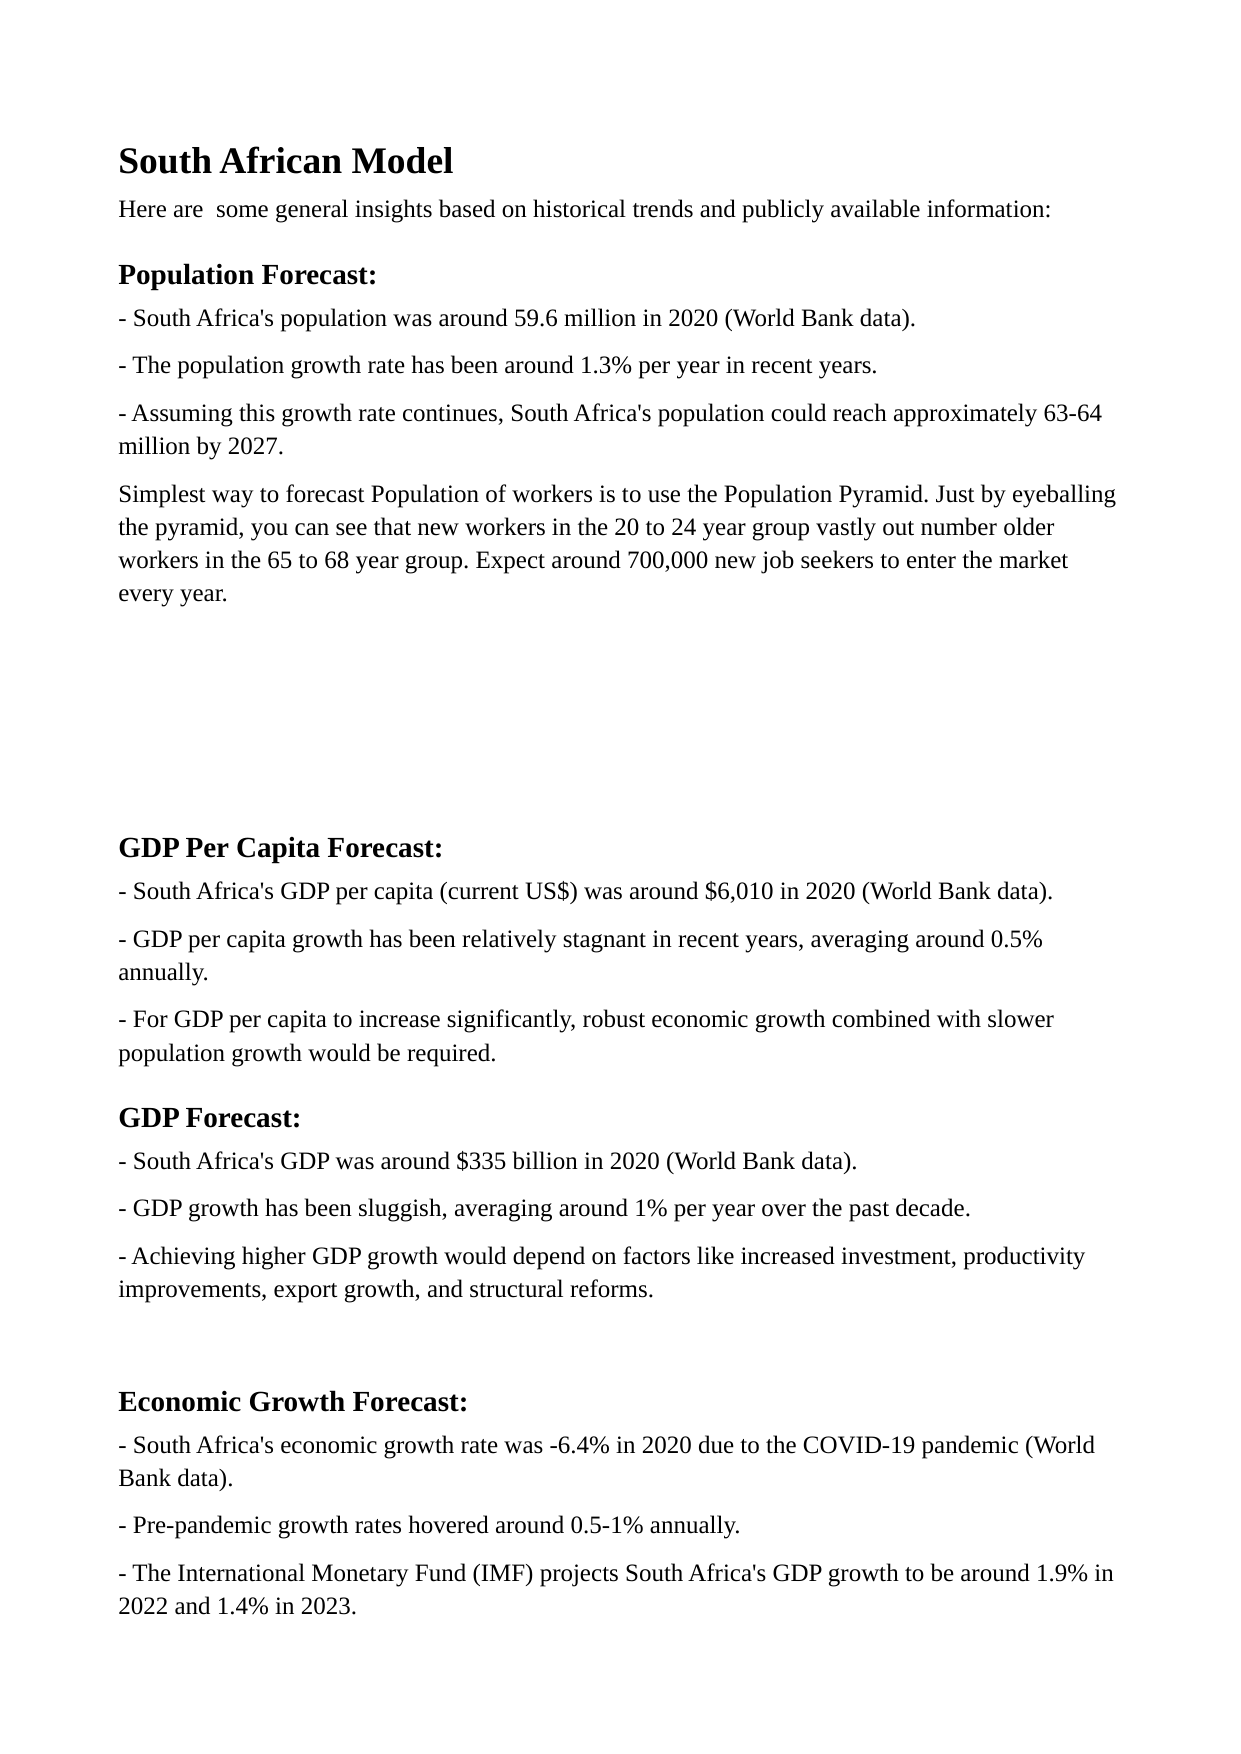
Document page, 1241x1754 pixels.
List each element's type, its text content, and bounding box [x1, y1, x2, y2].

text - The population growth rate has been around 1.3% per year in recent years. [118, 350, 1122, 379]
text Simplest way to forecast Population of workers is to use the Population Pyramid. Just by eyeballing the pyramid, you can see that new workers in the 20 to 24 year group vastly out number older workers in the 65 to 68 year group. Expect around 700,000 new job seekers to enter the market every year. [118, 479, 1122, 606]
subtitle Economic Growth Forecast: [118, 1384, 1122, 1417]
subtitle Population Forecast: [118, 257, 1122, 290]
subtitle GDP Per Capita Forecast: [118, 830, 1122, 864]
text - GDP growth has been sluggish, averaging around 1% per year over the past decade. [118, 1193, 1122, 1222]
text - South Africa's GDP per capita (current US$) was around $6,010 in 2020 (World Bank data). [118, 876, 1122, 905]
subtitle GDP Forecast: [118, 1100, 1122, 1133]
text - South Africa's GDP was around $335 billion in 2020 (World Bank data). [118, 1146, 1122, 1174]
text - South Africa's population was around 59.6 million in 2020 (World Bank data). [118, 303, 1122, 332]
text - Achieving higher GDP growth would depend on factors like increased investment, productivity improvements, export growth, and structural reforms. [118, 1241, 1122, 1303]
text - Pre-pandemic growth rates hovered around 0.5-1% annually. [118, 1511, 1122, 1539]
text - Assuming this growth rate continues, South Africa's population could reach approximately 63-64 million by 2027. [118, 398, 1122, 460]
text - The International Monetary Fund (IMF) projects South Africa's GDP growth to be around 1.9% in 2022 and 1.4% in 2023. [118, 1558, 1122, 1620]
text - For GDP per capita to increase significantly, robust economic growth combined with slower population growth would be required. [118, 1004, 1122, 1066]
text - South Africa's economic growth rate was -6.4% in 2020 due to the COVID-19 pandemic (World Bank data). [118, 1430, 1122, 1492]
text Here are some general insights based on historical trends and publicly available information: [118, 194, 1122, 223]
text - GDP per capita growth has been relatively stagnant in recent years, averaging around 0.5% annually. [118, 924, 1122, 986]
subtitle South African Model [118, 139, 1122, 182]
